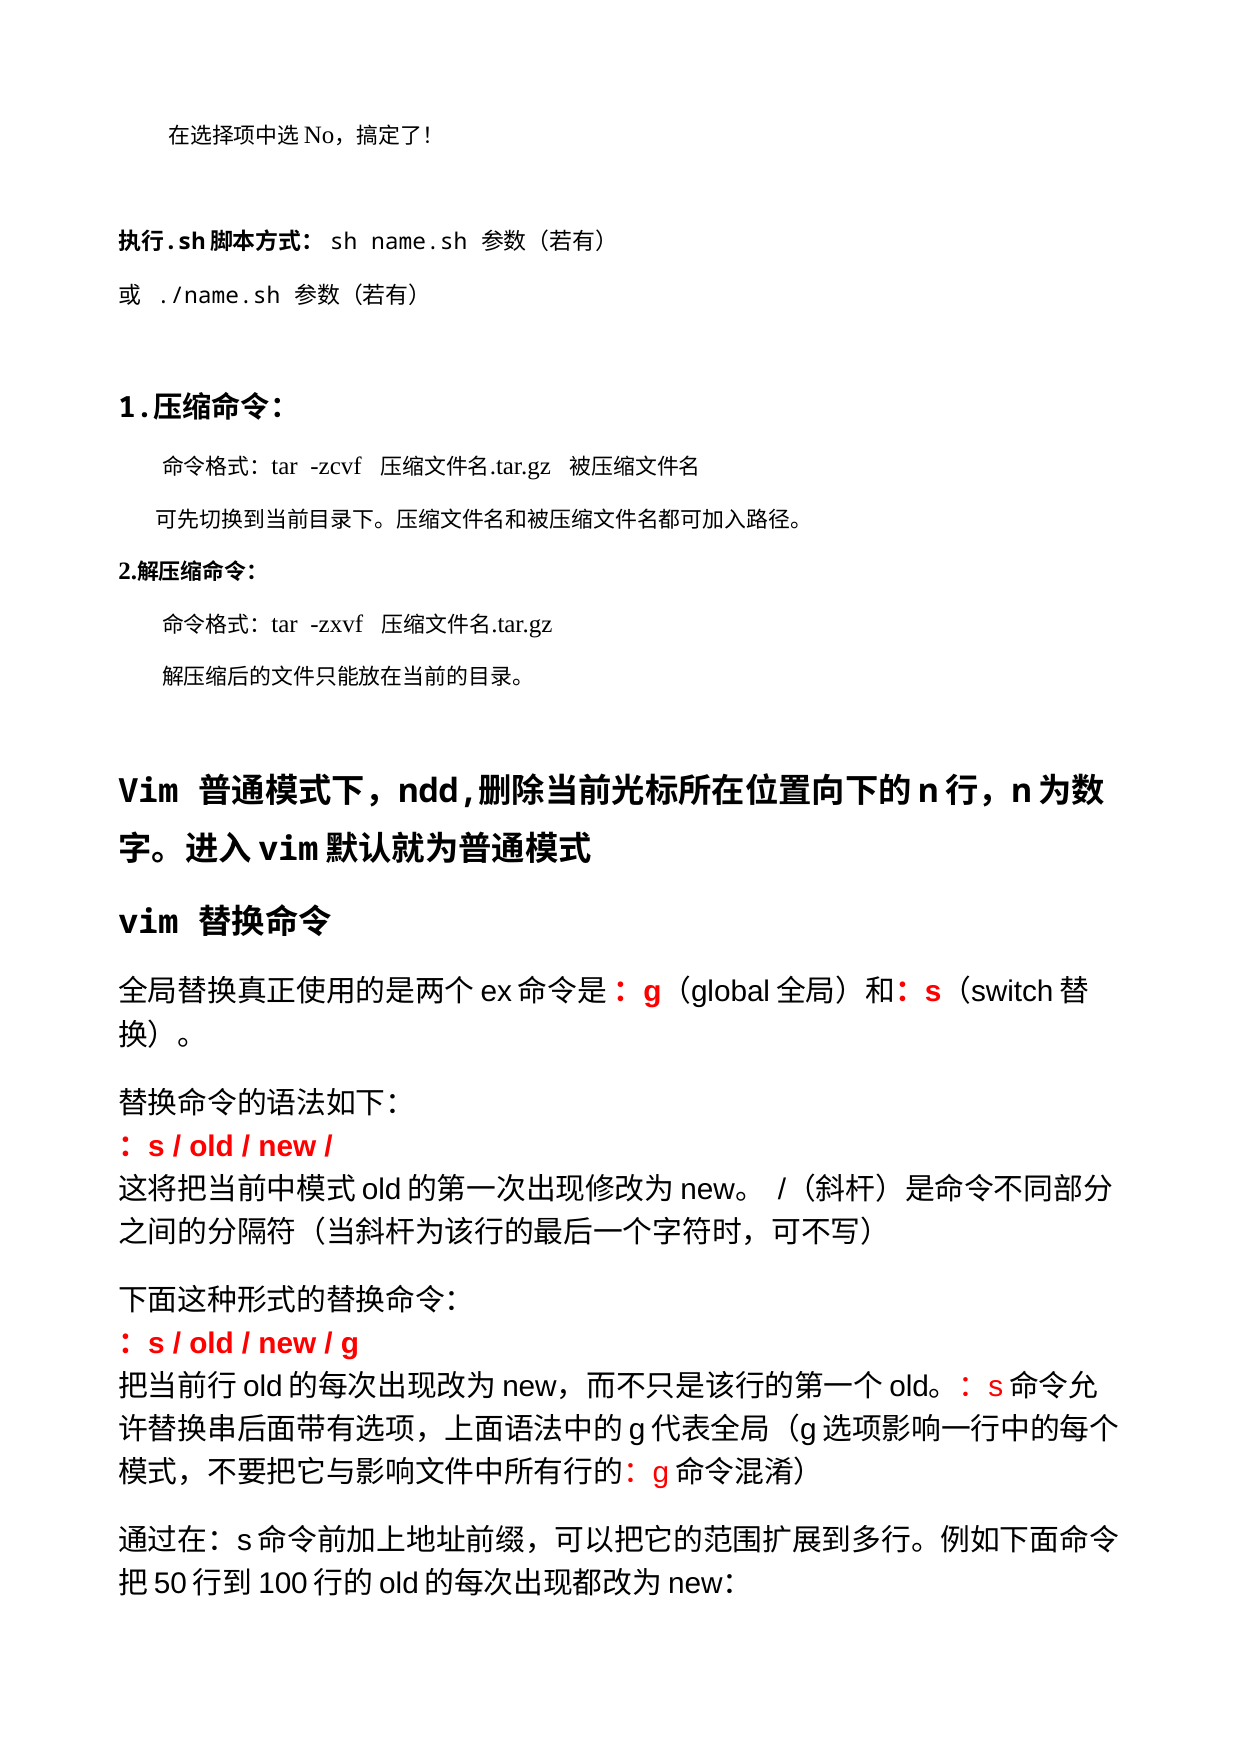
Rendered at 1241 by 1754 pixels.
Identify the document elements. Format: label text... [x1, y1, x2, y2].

text 在选择项中选No，搞定了！ [118, 118, 1122, 150]
text 2.解压缩命令： [118, 554, 1122, 586]
text 这将把当前中模式old的第一次出现修改为new。 /（斜杆）是命令不同部分之间的分隔符（当斜杆为该行的最后一个字符时，可不写） [118, 1165, 1122, 1251]
text vim 替换命令 [118, 895, 1122, 943]
text 1.压缩命令： [118, 384, 1122, 426]
text ：s / old / new / g [118, 1319, 1122, 1362]
text 解压缩后的文件只能放在当前的目录。 [118, 659, 1122, 691]
text 命令格式：tar -zxvf 压缩文件名.tar.gz [118, 607, 1122, 638]
text 或 ./name.sh 参数（若有） [118, 277, 1122, 311]
text 执行.sh脚本方式： sh name.sh 参数（若有） [118, 223, 1122, 256]
text 通过在：s命令前加上地址前缀，可以把它的范围扩展到多行。例如下面命令把50行到100行的old的每次出现都改为new： [118, 1516, 1122, 1602]
text 全局替换真正使用的是两个ex命令是 ：g（global全局）和：s（switch替换）。 [118, 967, 1122, 1053]
text ：s / old / new / [118, 1122, 1122, 1165]
text 命令格式：tar -zcvf 压缩文件名.tar.gz 被压缩文件名 [118, 449, 1122, 481]
text Vim 普通模式下，ndd,删除当前光标所在位置向下的n行，n为数字。进入vim默认就为普通模式 [118, 764, 1122, 870]
text 可先切换到当前目录下。压缩文件名和被压缩文件名都可加入路径。 [118, 502, 1122, 533]
text 把当前行old的每次出现改为new，而不只是该行的第一个old。：s命令允许替换串后面带有选项，上面语法中的g代表全局（g选项影响一行中的每个模式，不要把它与影响文件中所有行的：g命令混淆） [118, 1362, 1122, 1491]
text 下面这种形式的替换命令： [118, 1276, 1122, 1319]
text 替换命令的语法如下： [118, 1079, 1122, 1122]
